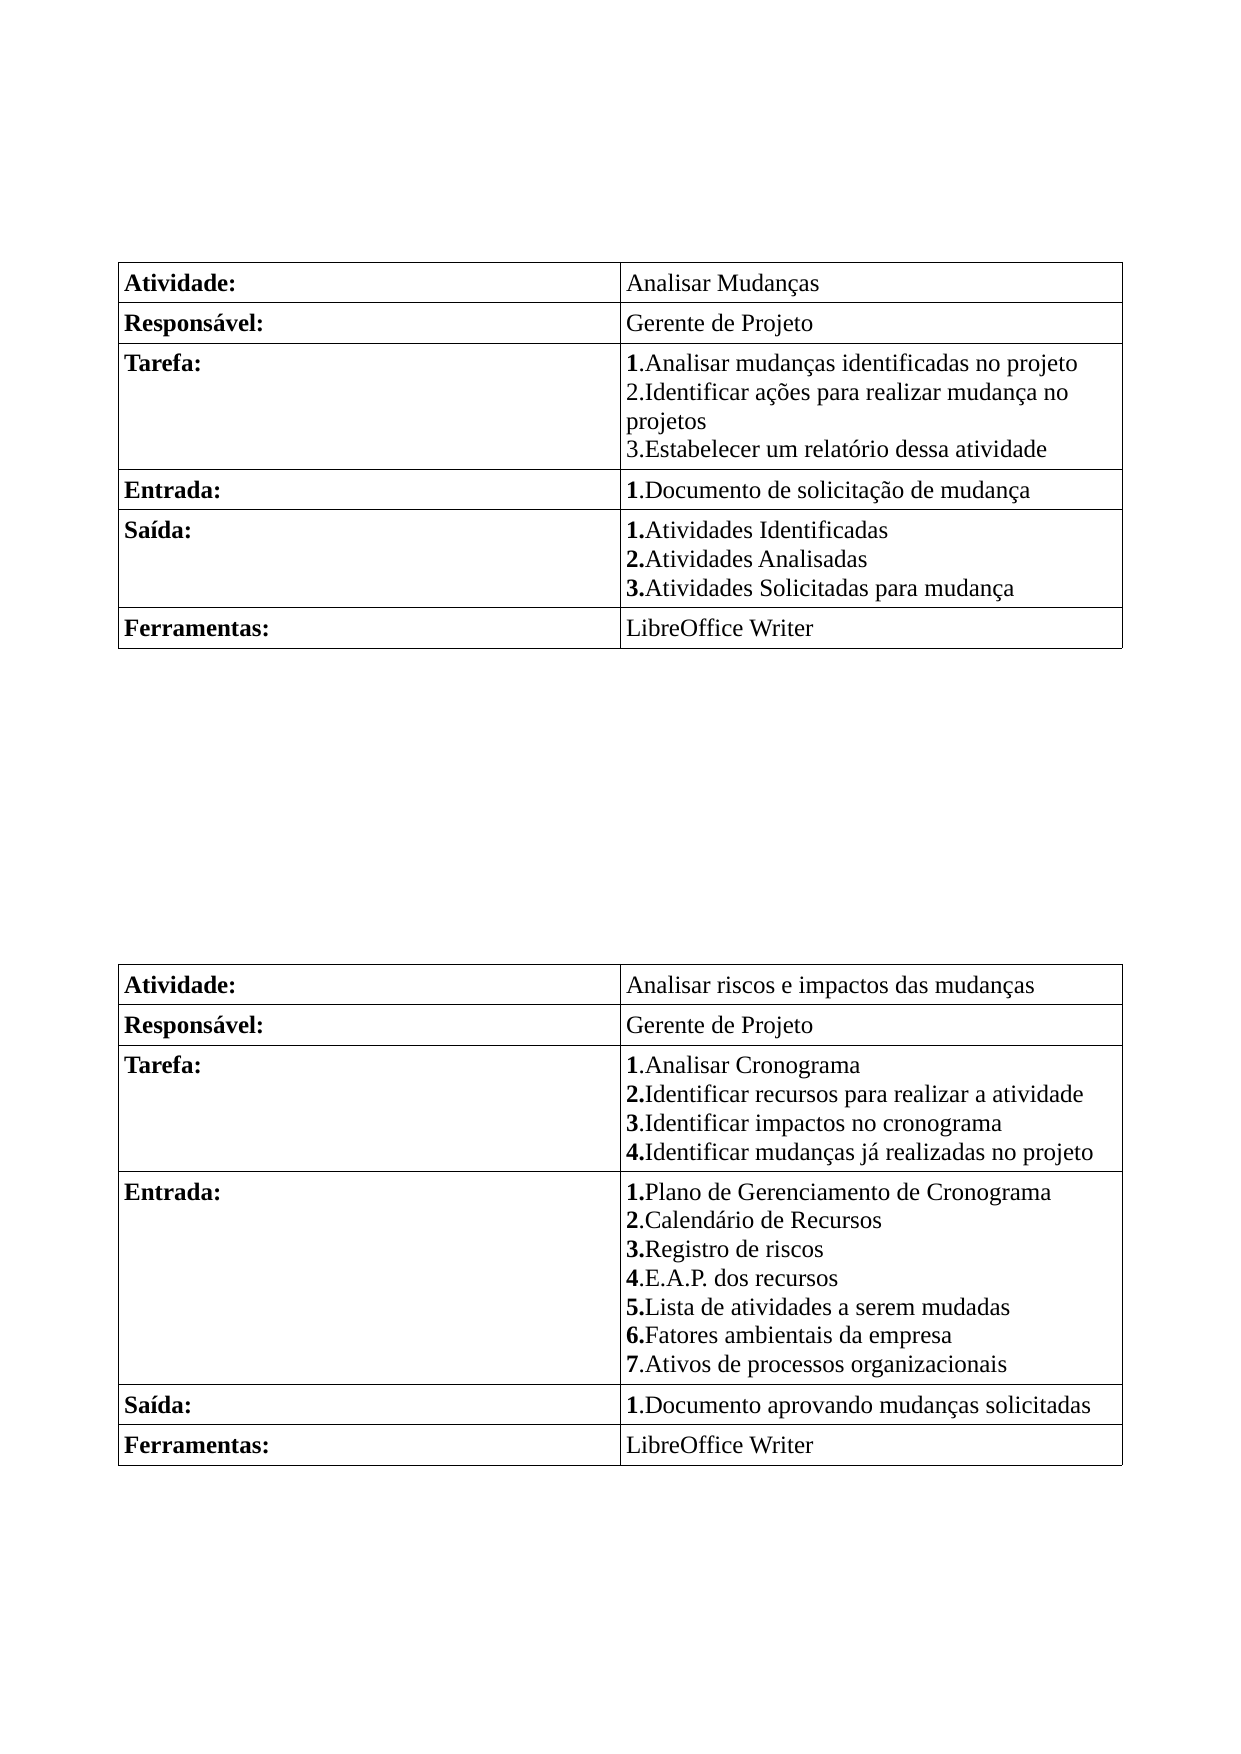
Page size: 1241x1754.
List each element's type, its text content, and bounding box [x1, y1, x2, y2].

table_cell LibreOffice Writer [621, 608, 1122, 647]
table_cell 1.Atividades Identificadas 2.Atividades Analisadas 3.Atividades Solicitadas para mudança [621, 510, 1122, 607]
table_cell Ferramentas: [119, 1425, 620, 1464]
table_cell Gerente de Projeto [621, 1005, 1122, 1044]
table_header Analisar Mudanças [621, 263, 1122, 302]
table_header Analisar riscos e impactos das mudanças [621, 965, 1122, 1004]
table_cell Ferramentas: [119, 608, 620, 647]
table_cell Tarefa: [119, 1046, 620, 1171]
table_cell Responsável: [119, 1005, 620, 1044]
table_header Atividade: [119, 263, 620, 302]
table_header Atividade: [119, 965, 620, 1004]
table_cell 1.Analisar Cronograma 2.Identificar recursos para realizar a atividade 3.Identificar impactos no cronograma 4.Identificar mudanças já realizadas no projeto [621, 1046, 1122, 1171]
table_cell LibreOffice Writer [621, 1425, 1122, 1464]
table_cell Gerente de Projeto [621, 303, 1122, 342]
table_cell Responsável: [119, 303, 620, 342]
table_cell Tarefa: [119, 344, 620, 469]
table_cell 1.Analisar mudanças identificadas no projeto 2.Identificar ações para realizar mudança no projetos 3.Estabelecer um relatório dessa atividade [621, 344, 1122, 469]
table_cell Saída: [119, 510, 620, 607]
table_cell Saída: [119, 1385, 620, 1424]
table_cell Entrada: [119, 470, 620, 509]
table_cell 1.Documento aprovando mudanças solicitadas [621, 1385, 1122, 1424]
table_cell 1.Plano de Gerenciamento de Cronograma 2.Calendário de Recursos 3.Registro de riscos 4.E.A.P. dos recursos 5.Lista de atividades a serem mudadas 6.Fatores ambientais da empresa 7.Ativos de processos organizacionais [621, 1172, 1122, 1384]
table_cell 1.Documento de solicitação de mudança [621, 470, 1122, 509]
table_cell Entrada: [119, 1172, 620, 1384]
